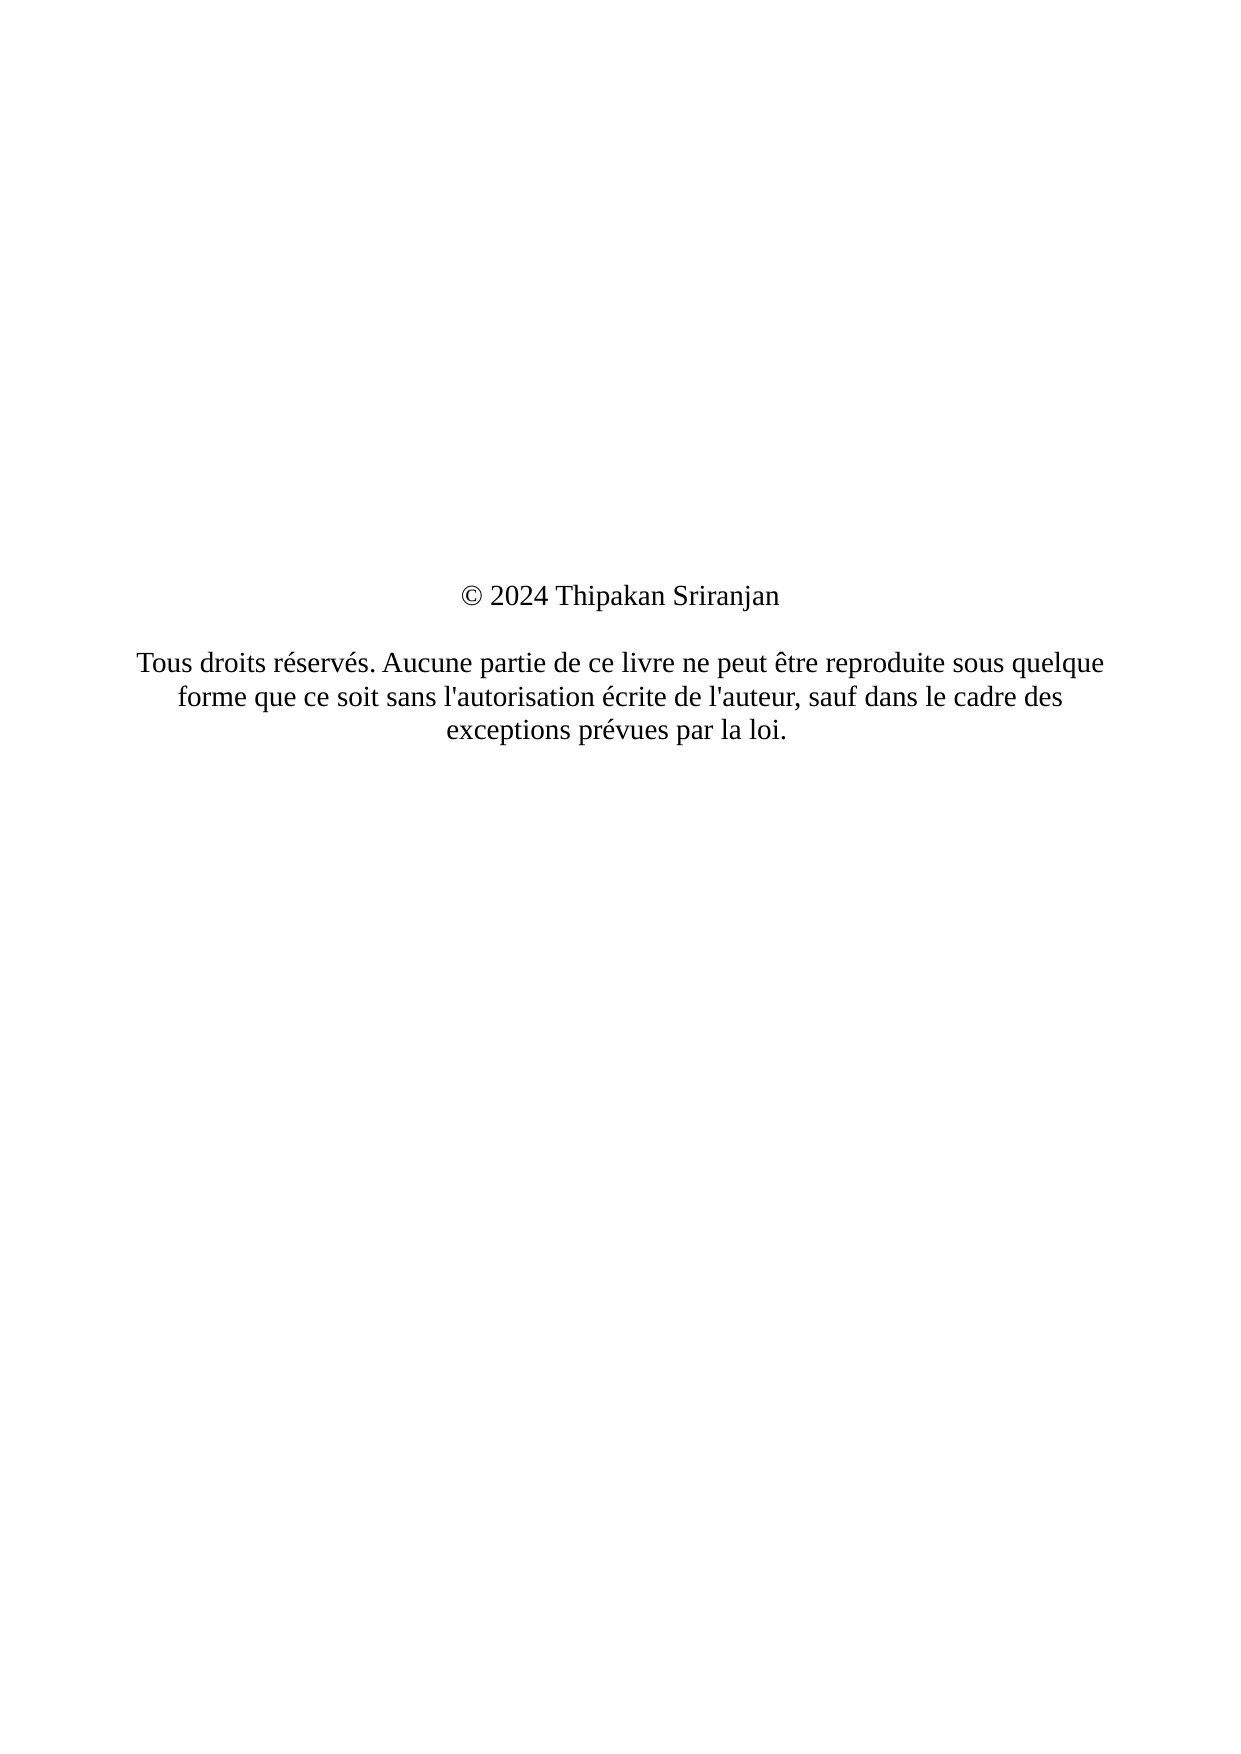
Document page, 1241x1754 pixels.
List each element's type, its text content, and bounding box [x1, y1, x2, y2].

text Tous droits réservés. Aucune partie de ce livre ne peut être reproduite sous quelque forme que ce soit sans l'autorisation écrite de l'auteur, sauf dans le cadre des exceptions prévues par la loi. [118, 645, 1122, 746]
text © 2024 Thipakan Sriranjan [118, 578, 1122, 612]
